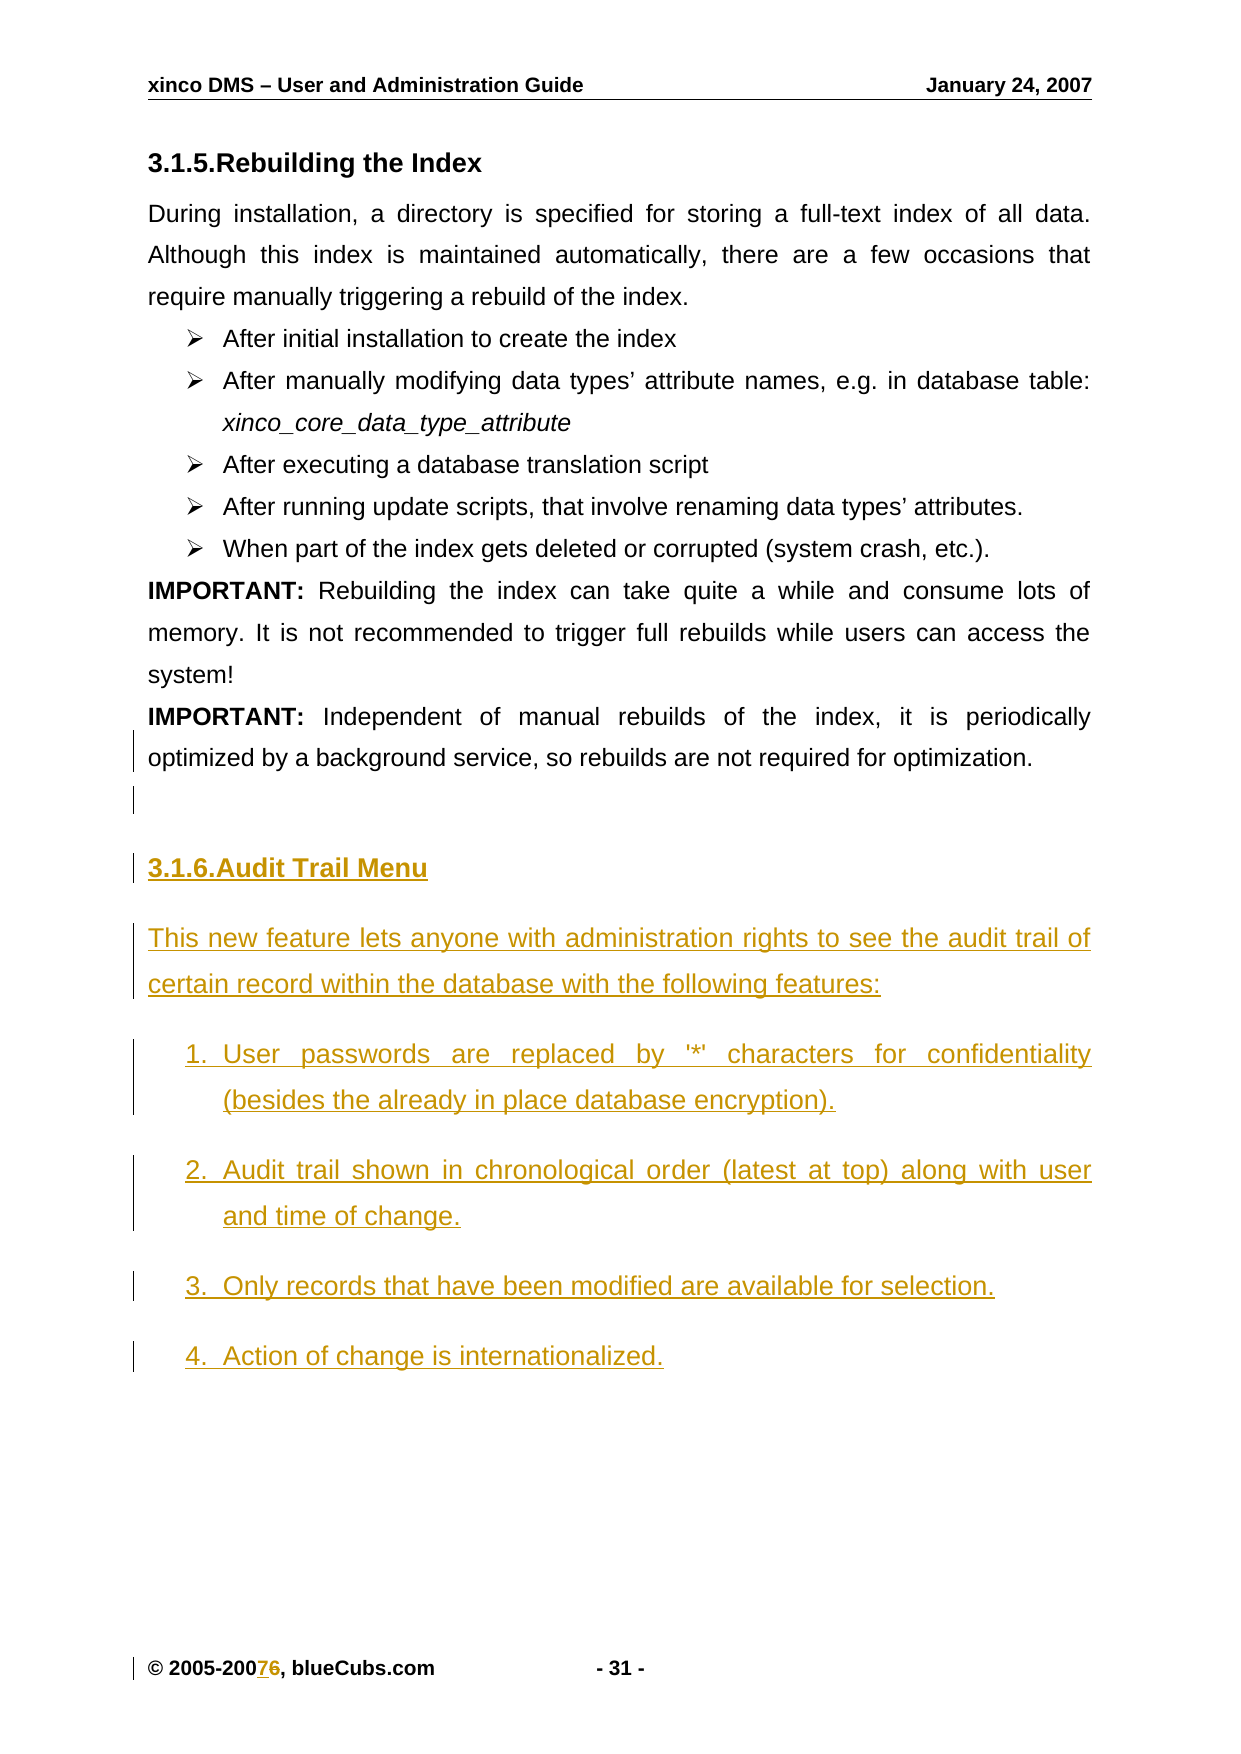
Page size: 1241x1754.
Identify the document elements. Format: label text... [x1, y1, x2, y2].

list After manually modifying data types’ attribute names, e.g. in database table: xinco_core_data_type_attribute [185, 367, 1092, 437]
text IMPORTANT: Independent of manual rebuilds of the index, it is periodically optimized by a background service, so rebuilds are not required for optimization. [148, 702, 1092, 772]
list Action of change is internationalized. [185, 1341, 1092, 1372]
list After initial installation to create the index [185, 325, 1092, 353]
list Audit trail shown in chronological order (latest at top) along with user [185, 1155, 1092, 1181]
list (besides the already in place database encryption). [185, 1067, 1092, 1115]
list Only records that have been modified are available for selection. [185, 1271, 1092, 1301]
list and time of change. [185, 1183, 1092, 1231]
subtitle Rebuilding the Index [148, 148, 1092, 178]
list When part of the index gets deleted or corrupted (system crash, etc.). [185, 535, 1092, 563]
subtitle Audit Trail Menu [148, 853, 1092, 883]
text This new feature lets anyone with administration rights to see the audit trail of certain record within the database with the following features: [148, 923, 1092, 999]
list After executing a database translation script [185, 451, 1092, 479]
list After running update scripts, that involve renaming data types’ attributes. [185, 493, 1092, 521]
list User passwords are replaced by '*' characters for confidentiality [185, 1039, 1092, 1066]
text IMPORTANT: Rebuilding the index can take quite a while and consume lots of memory. It is not recommended to trigger full rebuilds while users can access the system! [148, 577, 1092, 688]
text During installation, a directory is specified for storing a full-text index of all data. Although this index is maintained automatically, there are a few occasions that require manually triggering a rebuild of the index. [148, 199, 1092, 311]
